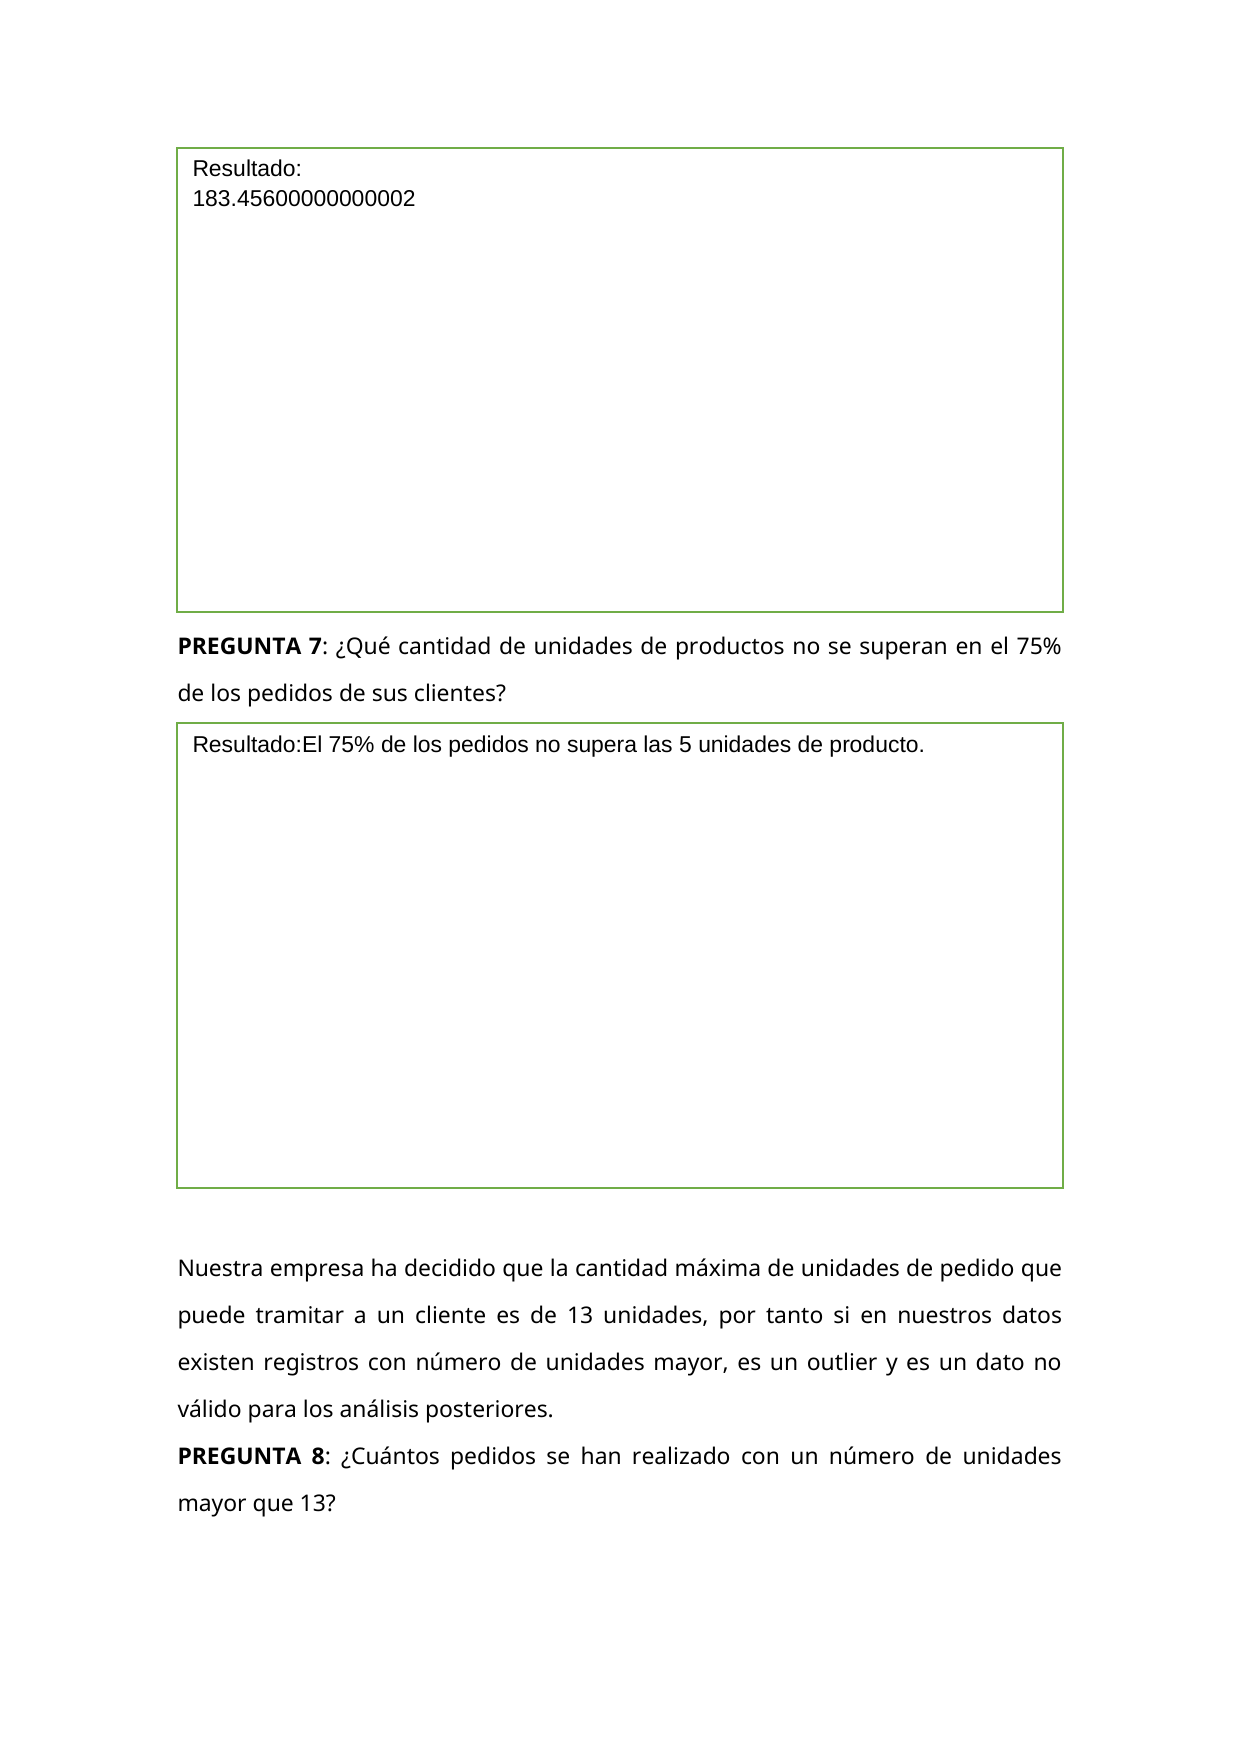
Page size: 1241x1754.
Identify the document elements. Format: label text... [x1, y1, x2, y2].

text Nuestra empresa ha decidido que la cantidad máxima de unidades de pedido que puede tramitar a un cliente es de 13 unidades, por tanto si en nuestros datos existen registros con número de unidades mayor, es un outlier y es un dato no válido para los análisis posteriores. [177, 1252, 1063, 1424]
text PREGUNTA 7: ¿Qué cantidad de unidades de productos no se superan en el 75% de los pedidos de sus clientes? [177, 630, 1063, 708]
text 183.45600000000002 [192, 185, 1048, 212]
text PREGUNTA 8: ¿Cuántos pedidos se han realizado con un número de unidades mayor que 13? [177, 1440, 1063, 1518]
text Resultado:El 75% de los pedidos no supera las 5 unidades de producto. [192, 731, 1048, 757]
text Resultado: [192, 155, 1048, 181]
